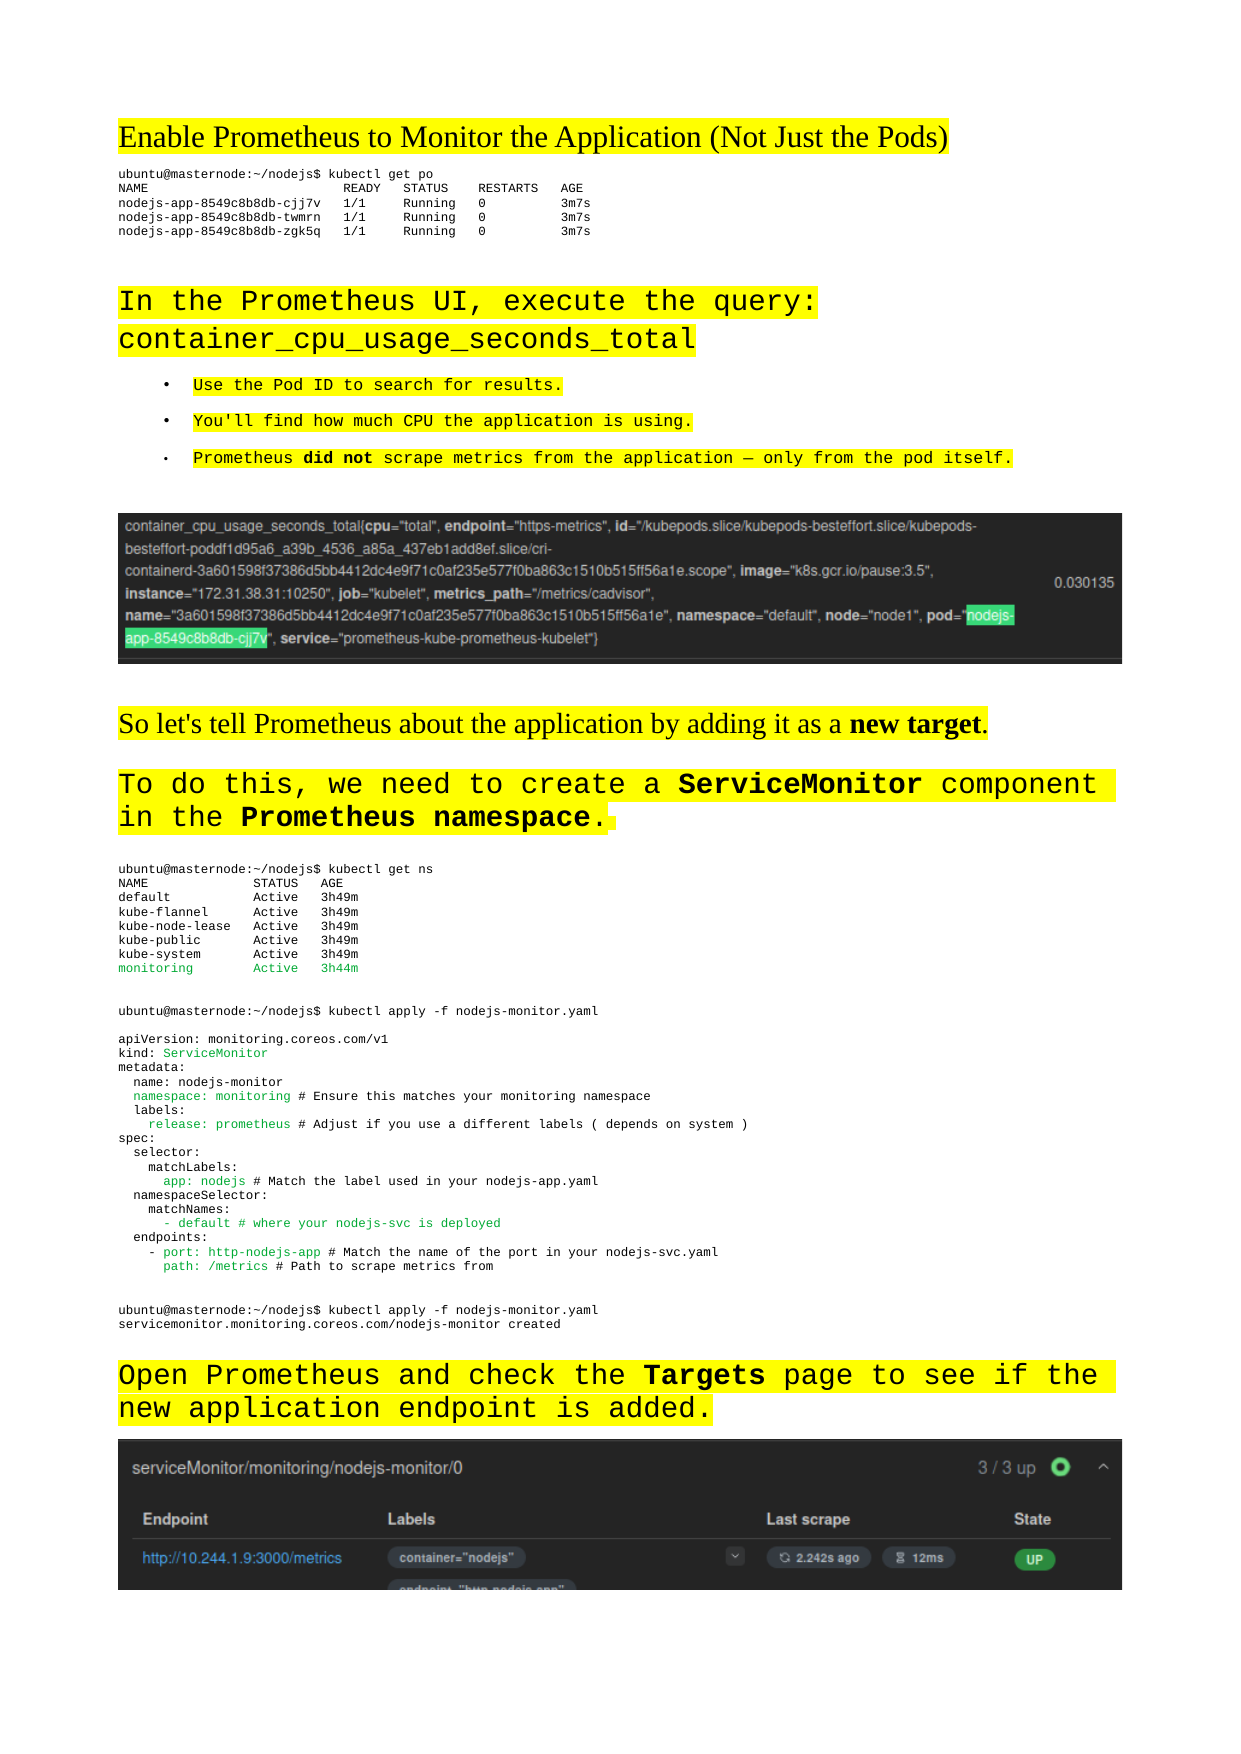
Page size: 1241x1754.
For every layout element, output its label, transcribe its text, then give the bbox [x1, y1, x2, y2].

text monitoring Active 3h44m [118, 962, 1122, 976]
text In the Prometheus UI, execute the query: container_cpu_usage_seconds_total [118, 286, 1122, 357]
text NAME READY STATUS RESTARTS AGE [118, 182, 1122, 197]
text matchNames: [118, 1203, 1122, 1217]
picture [118, 1439, 1123, 1590]
text Enable Prometheus to Monitor the Application (Not Just the Pods) [118, 118, 1122, 154]
text - default # where your nodejs-svc is deployed [118, 1217, 1122, 1231]
text path: /metrics # Path to scrape metrics from [118, 1260, 1122, 1274]
text ubuntu@masternode:~/nodejs$ kubectl apply -f nodejs-monitor.yaml [118, 1304, 1122, 1318]
text app: nodejs # Match the label used in your nodejs-app.yaml [118, 1175, 1122, 1189]
text nodejs-app-8549c8b8db-zgk5q 1/1 Running 0 3m7s [118, 225, 1122, 239]
list Prometheus did not scrape metrics from the application — only from the pod itself. [164, 449, 1122, 468]
text ubuntu@masternode:~/nodejs$ kubectl get po [118, 168, 1122, 182]
text nodejs-app-8549c8b8db-twmrn 1/1 Running 0 3m7s [118, 211, 1122, 225]
text matchLabels: [118, 1161, 1122, 1175]
text kind: ServiceMonitor [118, 1047, 1122, 1061]
picture [118, 513, 1123, 664]
text kube-node-lease Active 3h49m [118, 920, 1122, 934]
text ubuntu@masternode:~/nodejs$ kubectl get ns [118, 863, 1122, 877]
text Open Prometheus and check the Targets page to see if the new application endpoint is added. [118, 1360, 1122, 1426]
text - port: http-nodejs-app # Match the name of the port in your nodejs-svc.yaml [118, 1246, 1122, 1260]
text endpoints: [118, 1231, 1122, 1246]
text name: nodejs-monitor [118, 1076, 1122, 1090]
list You'll find how much CPU the application is using. [164, 413, 1122, 432]
text metadata: [118, 1061, 1122, 1076]
text release: prometheus # Adjust if you use a different labels ( depends on system ) [118, 1118, 1122, 1132]
text nodejs-app-8549c8b8db-cjj7v 1/1 Running 0 3m7s [118, 197, 1122, 211]
text To do this, we need to create a ServiceMonitor component in the Prometheus namespace. [118, 769, 1122, 835]
text labels: [118, 1104, 1122, 1118]
text kube-public Active 3h49m [118, 934, 1122, 948]
text namespace: monitoring # Ensure this matches your monitoring namespace [118, 1090, 1122, 1104]
text NAME STATUS AGE [118, 877, 1122, 891]
list Use the Pod ID to search for results. [164, 377, 1122, 396]
text selector: [118, 1146, 1122, 1161]
text namespaceSelector: [118, 1189, 1122, 1203]
text default Active 3h49m [118, 891, 1122, 906]
text kube-system Active 3h49m [118, 948, 1122, 962]
text apiVersion: monitoring.coreos.com/v1 [118, 1033, 1122, 1047]
text kube-flannel Active 3h49m [118, 906, 1122, 920]
text ubuntu@masternode:~/nodejs$ kubectl apply -f nodejs-monitor.yaml [118, 1005, 1122, 1019]
text spec: [118, 1132, 1122, 1146]
text So let's tell Prometheus about the application by adding it as a new target. [118, 706, 1122, 740]
text servicemonitor.monitoring.coreos.com/nodejs-monitor created [118, 1318, 1122, 1332]
